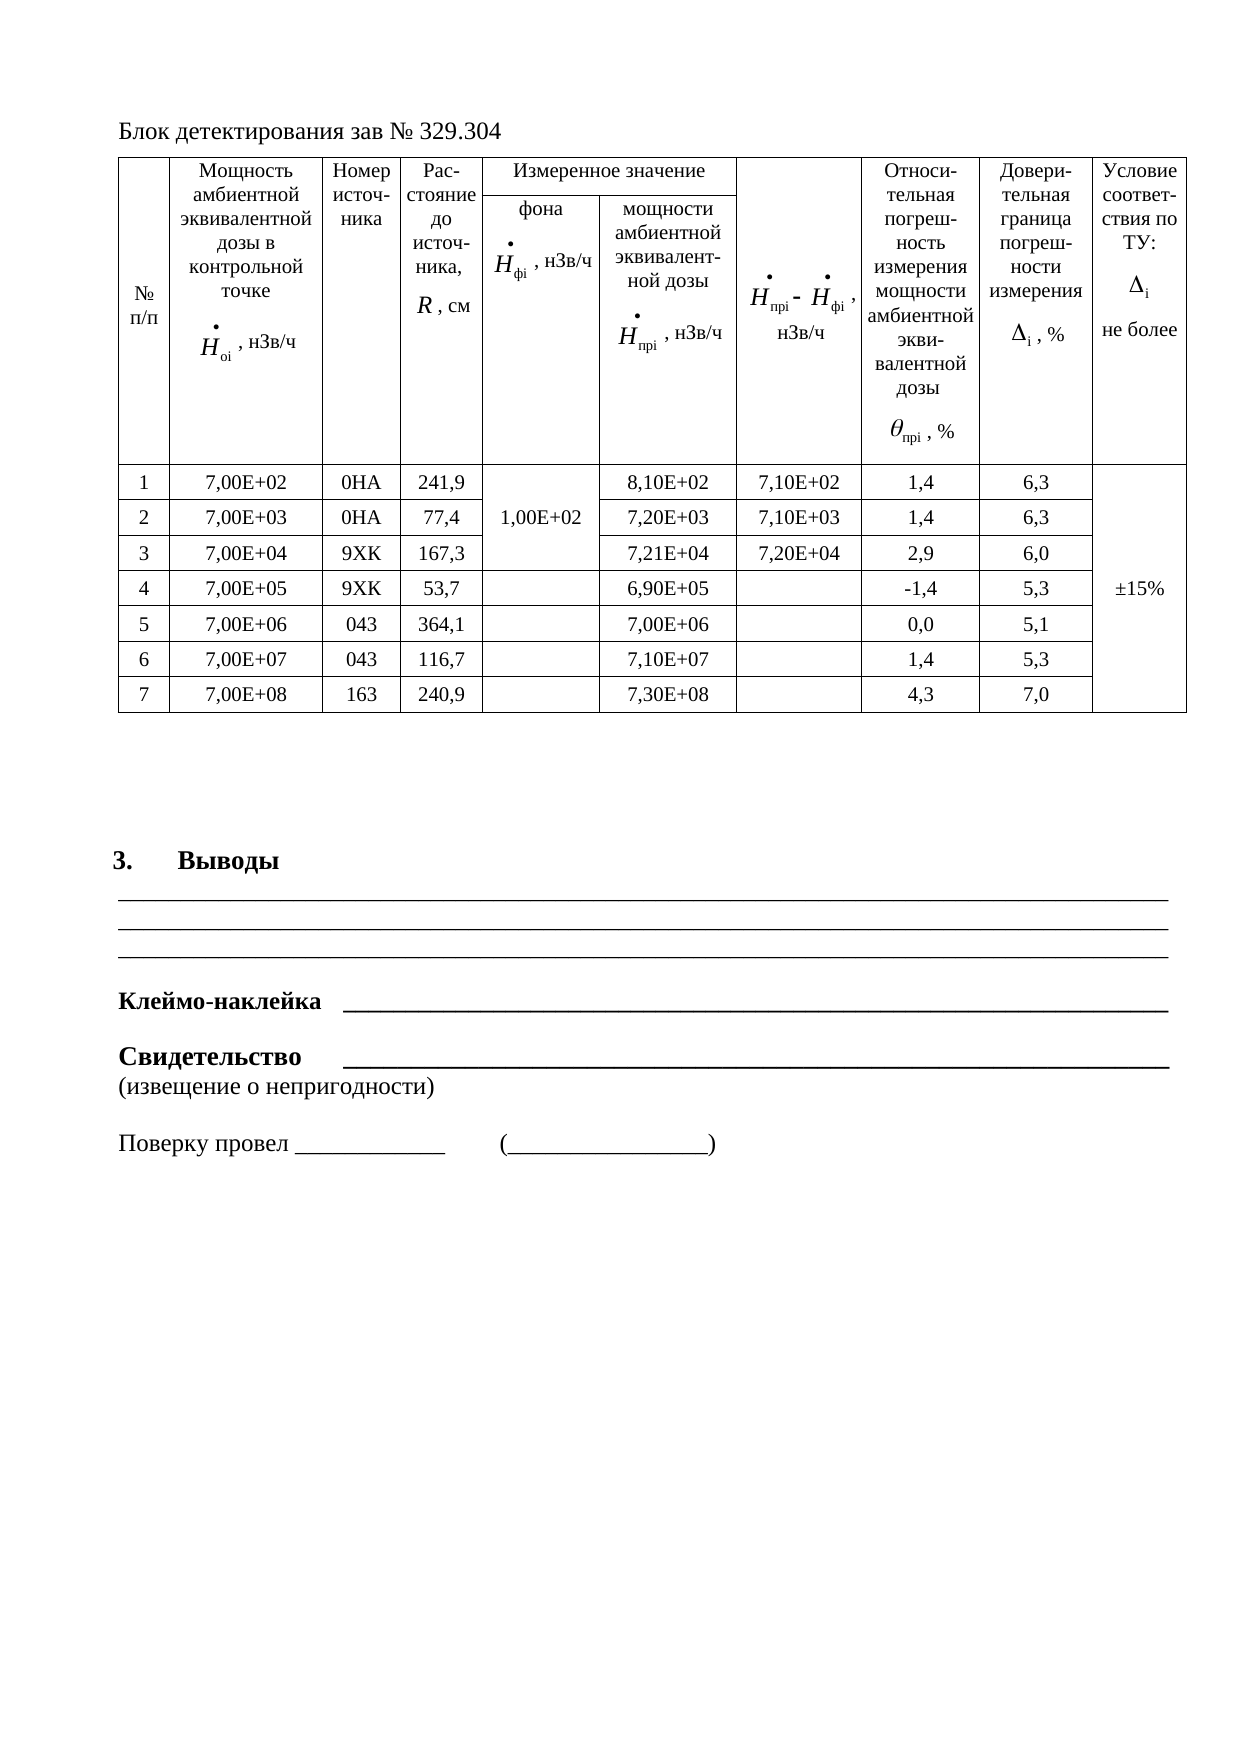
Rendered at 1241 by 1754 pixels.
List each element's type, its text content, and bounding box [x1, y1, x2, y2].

table_cell 7,21E+04 [600, 536, 736, 570]
table_cell ±15% [1093, 465, 1186, 712]
table_cell 5,3 [980, 571, 1092, 605]
table_header Довери-тельная граница погреш-ности измерения , % [980, 158, 1092, 464]
table_cell 4,3 [862, 677, 979, 712]
table_cell 043 [323, 606, 400, 641]
text Поверку провел ____________ (________________) [118, 1128, 1194, 1157]
table_cell 7,30E+08 [600, 677, 736, 712]
table_cell 7,00E+08 [170, 677, 322, 712]
table_cell [737, 642, 861, 676]
text (извещение о непригодности) [118, 1071, 1194, 1100]
table_cell [483, 677, 599, 712]
table_cell 7,00E+06 [600, 606, 736, 641]
text Блок детектирования зав № 329.304 [118, 116, 1194, 144]
table_cell 5,3 [980, 642, 1092, 676]
table_cell [483, 606, 599, 641]
table_cell 1,00E+02 [483, 465, 599, 570]
table_header Номер источ-ника [323, 158, 400, 464]
table_cell 7,10E+03 [737, 500, 861, 534]
table_cell [483, 642, 599, 676]
table_header Измеренное значение [483, 158, 736, 195]
table_cell 2,9 [862, 536, 979, 570]
table_cell 0НА [323, 500, 400, 534]
table_cell 7,00E+02 [170, 465, 322, 499]
table_header Рас-стояние до источ-ника, , см [401, 158, 482, 464]
table_cell 0,0 [862, 606, 979, 641]
subtitle Клеймо-наклейка __________________________________________________________________ [118, 986, 1194, 1015]
table_cell 043 [323, 642, 400, 676]
text ____________________________________________________________________________________ [118, 875, 1194, 904]
table_cell 241,9 [401, 465, 482, 499]
table_cell -1,4 [862, 571, 979, 605]
table_cell мощности амбиентной эквивалент-ной дозы , нЗв/ч [600, 196, 736, 464]
table_header Мощность амбиентной эквивалентной дозы в контрольной точке , нЗв/ч [170, 158, 322, 464]
table_cell 1,4 [862, 500, 979, 534]
table_cell 7,00E+07 [170, 642, 322, 676]
table_cell 1,4 [862, 642, 979, 676]
table_cell 7,00E+03 [170, 500, 322, 534]
table_cell 1 [119, 465, 169, 499]
table_cell 4 [119, 571, 169, 605]
table_cell 2 [119, 500, 169, 534]
table_header Условие соответ-ствия по ТУ: не более [1093, 158, 1186, 464]
table_cell 7,10E+02 [737, 465, 861, 499]
table_cell 364,1 [401, 606, 482, 641]
table_cell 9ХК [323, 536, 400, 570]
table_cell 8,10E+02 [600, 465, 736, 499]
table_header № п/п [119, 158, 169, 464]
table_cell [737, 677, 861, 712]
table_cell [737, 571, 861, 605]
table_cell 6,3 [980, 465, 1092, 499]
table_cell 7,00E+04 [170, 536, 322, 570]
table_cell 3 [119, 536, 169, 570]
table_cell 240,9 [401, 677, 482, 712]
table_cell 0НА [323, 465, 400, 499]
subtitle 3. Выводы [112, 844, 1194, 875]
table_header Относи-тельная погреш-ность измерения мощности амбиентной экви-валентной дозы , % [862, 158, 979, 464]
table_cell 5,1 [980, 606, 1092, 641]
text ____________________________________________________________________________________ [118, 932, 1194, 961]
subtitle Свидетельство _____________________________________________________________ [118, 1040, 1194, 1071]
table_cell 6 [119, 642, 169, 676]
table_cell [483, 571, 599, 605]
table_cell 7,20E+04 [737, 536, 861, 570]
table_cell 7,10E+07 [600, 642, 736, 676]
table_cell 116,7 [401, 642, 482, 676]
table_cell фона , нЗв/ч [483, 196, 599, 464]
table_cell 6,90E+05 [600, 571, 736, 605]
table_cell 7 [119, 677, 169, 712]
table_cell 7,20E+03 [600, 500, 736, 534]
table_cell [737, 606, 861, 641]
table_cell 5 [119, 606, 169, 641]
table_cell 167,3 [401, 536, 482, 570]
table_cell 6,0 [980, 536, 1092, 570]
table_cell 163 [323, 677, 400, 712]
table_cell 77,4 [401, 500, 482, 534]
table_cell 1,4 [862, 465, 979, 499]
table_cell 53,7 [401, 571, 482, 605]
table_cell 7,00E+05 [170, 571, 322, 605]
table_header , нЗв/ч [737, 158, 861, 464]
table_cell 6,3 [980, 500, 1092, 534]
table_cell 7,00E+06 [170, 606, 322, 641]
text ____________________________________________________________________________________ [118, 904, 1194, 932]
table_cell 9ХК [323, 571, 400, 605]
table_cell 7,0 [980, 677, 1092, 712]
